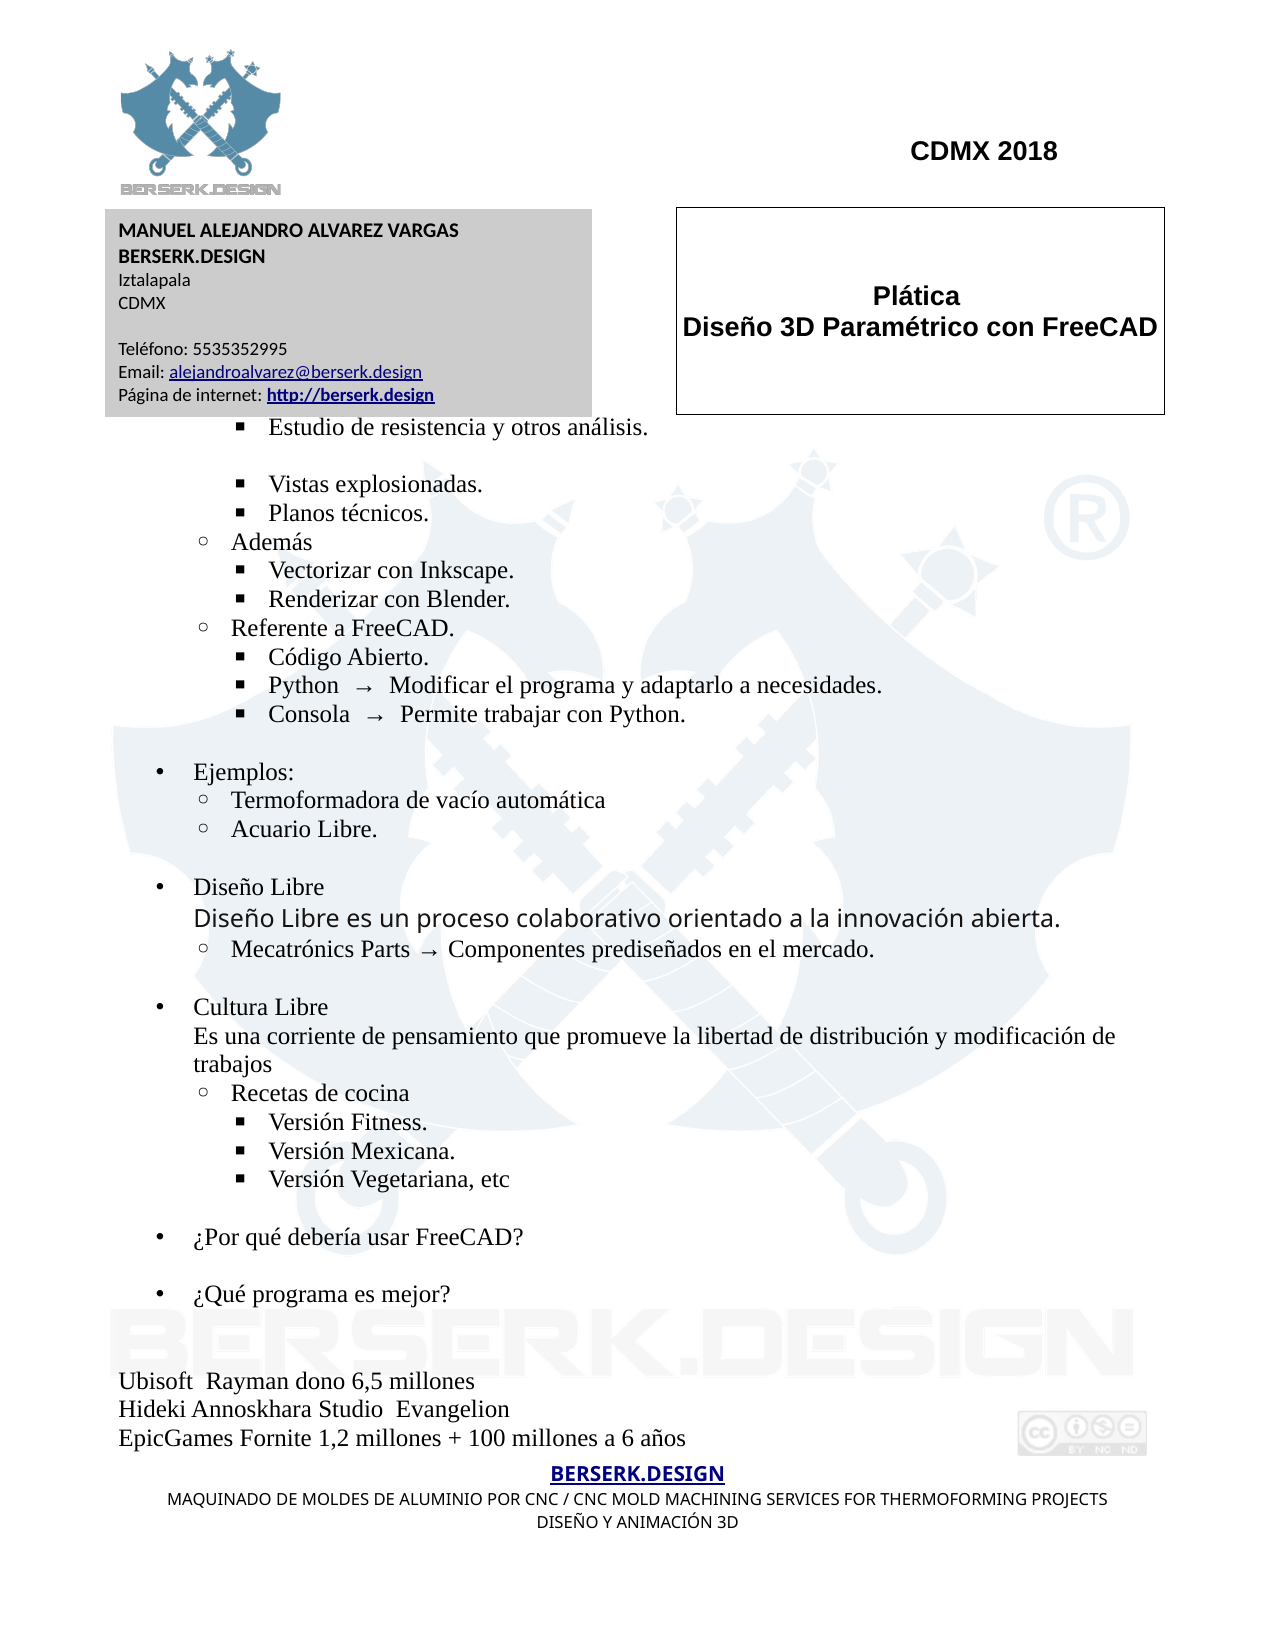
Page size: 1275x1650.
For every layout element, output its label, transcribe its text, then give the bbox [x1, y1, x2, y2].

list Diseño Libre [1147, 872, 1157, 900]
picture [120, 49, 281, 195]
list Estudio de resistencia y otros análisis. [231, 412, 1157, 440]
list Cultura Libre [1147, 992, 1157, 1021]
list Ejemplos: [1147, 757, 1157, 785]
list Acuario Libre. [1147, 814, 1157, 843]
list Además [1147, 527, 1157, 555]
